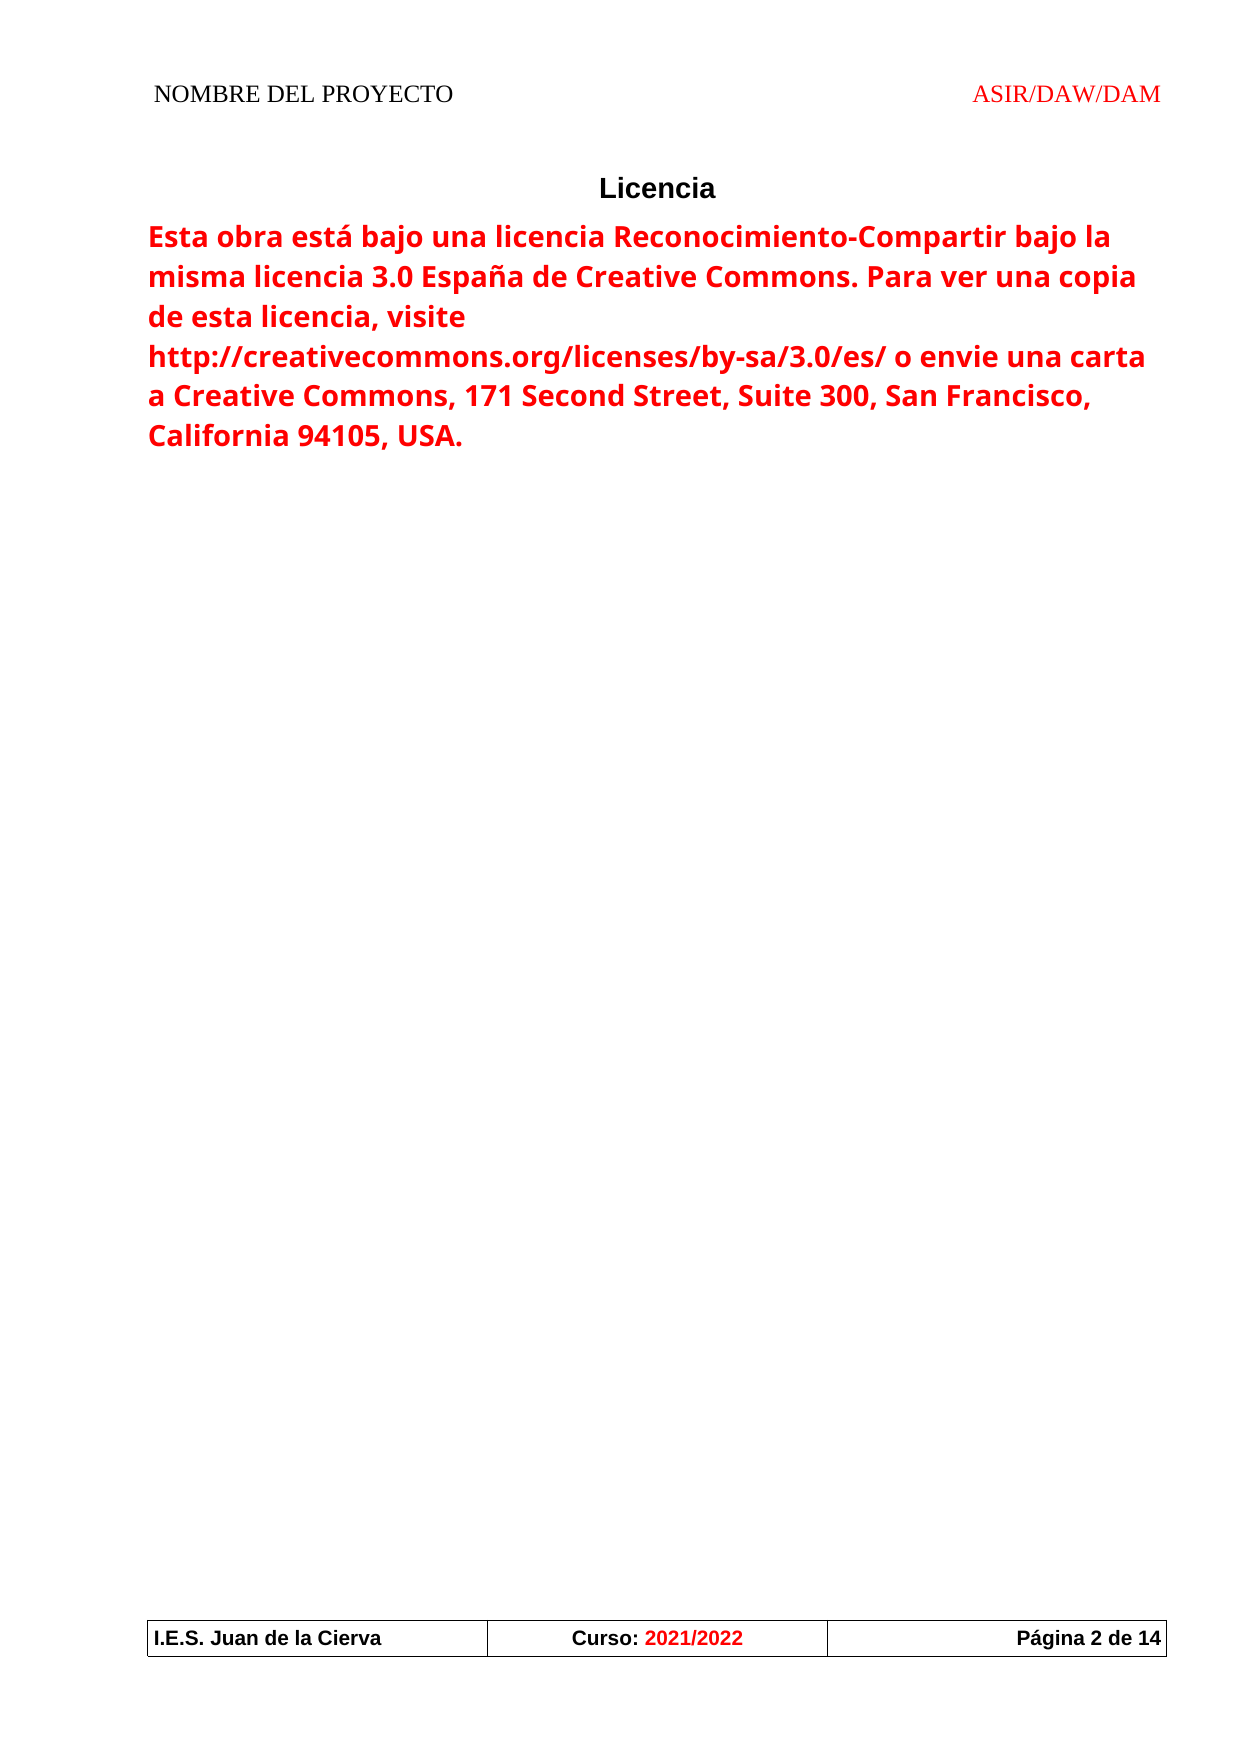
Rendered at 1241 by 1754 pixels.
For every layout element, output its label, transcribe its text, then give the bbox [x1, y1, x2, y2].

text Licencia [148, 171, 1167, 205]
text Esta obra está bajo una licencia Reconocimiento-Compartir bajo la misma licencia 3.0 España de Creative Commons. Para ver una copia de esta licencia, visite http://creativecommons.org/licenses/by-sa/3.0/es/ o envie una carta a Creative Commons, 171 Second Street, Suite 300, San Francisco, California 94105, USA. [148, 217, 1167, 455]
